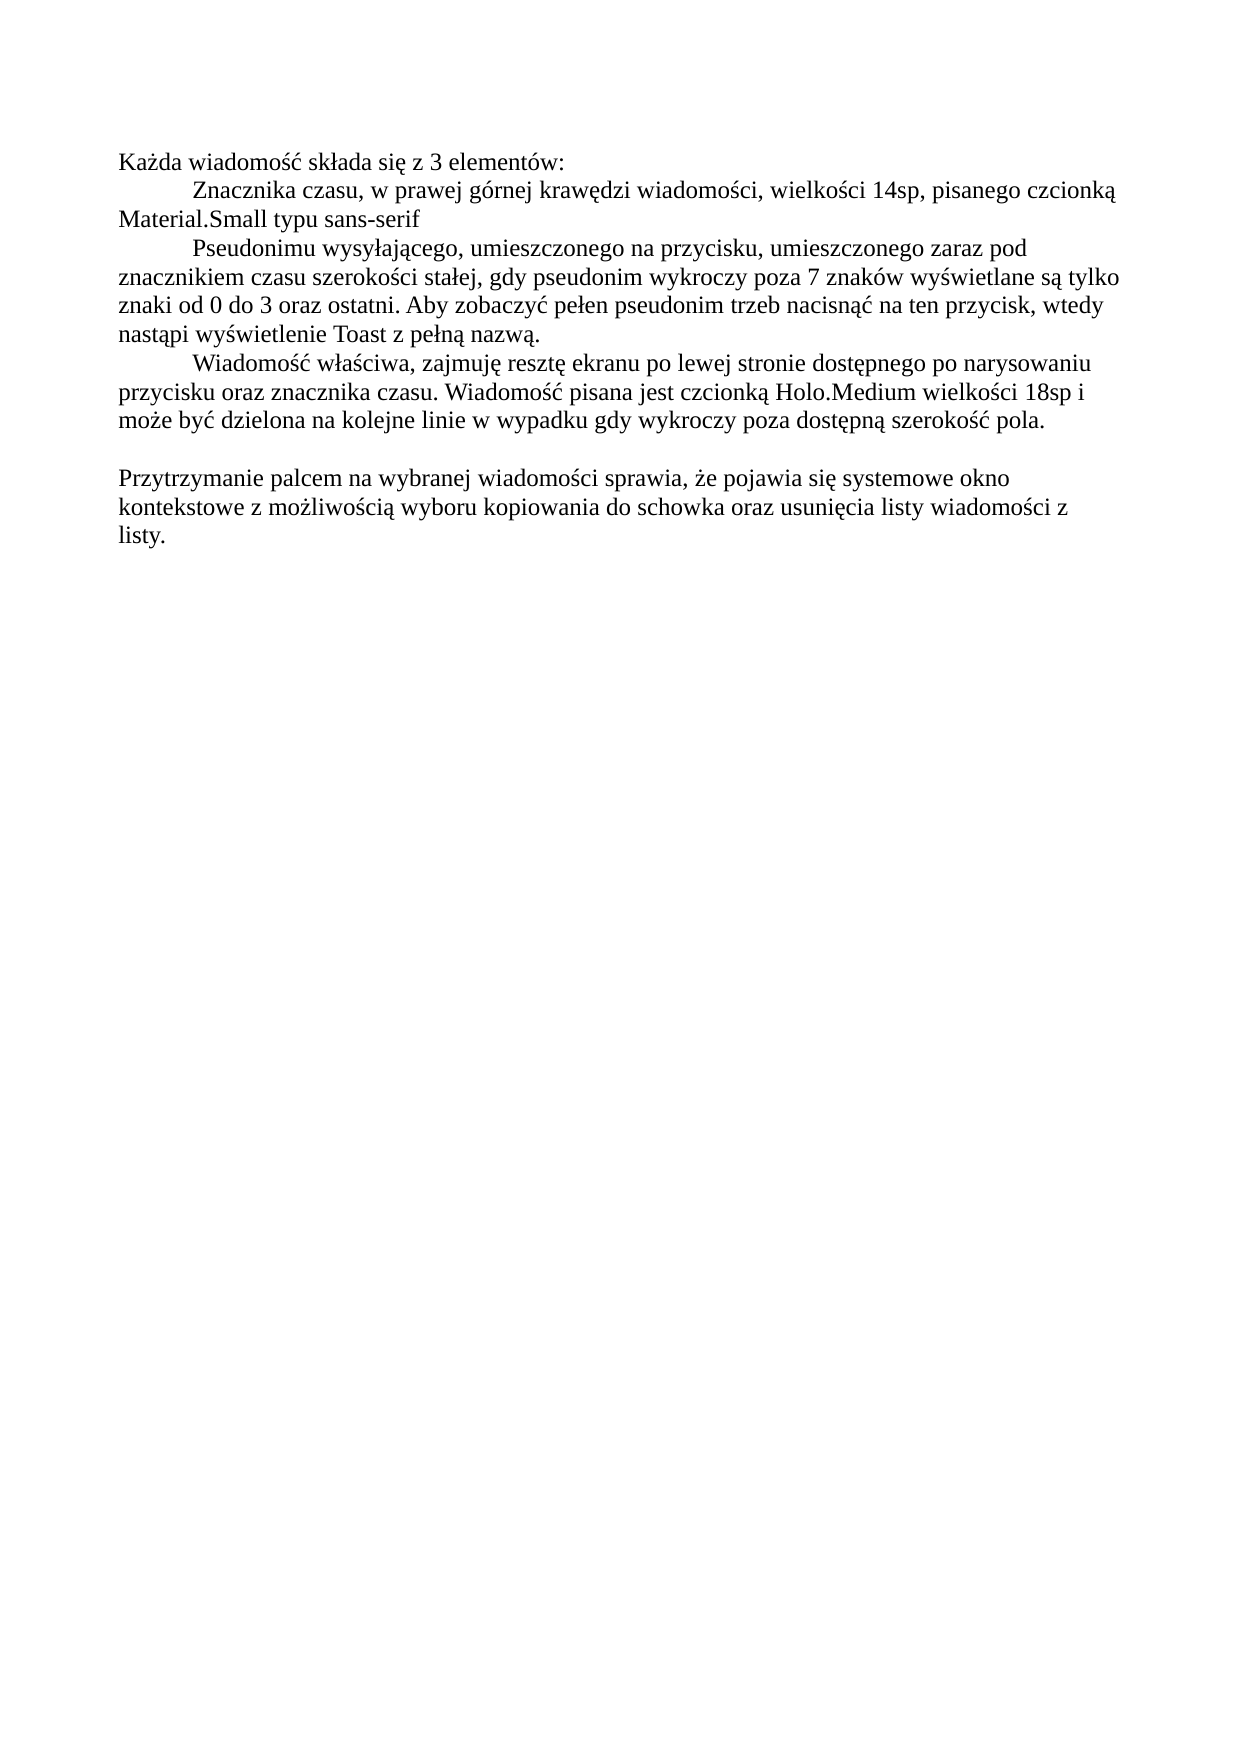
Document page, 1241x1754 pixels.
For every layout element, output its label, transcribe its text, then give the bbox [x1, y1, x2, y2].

text Znacznika czasu, w prawej górnej krawędzi wiadomości, wielkości 14sp, pisanego czcionką Material.Small typu sans-serif [118, 176, 1122, 233]
text Pseudonimu wysyłającego, umieszczonego na przycisku, umieszczonego zaraz pod znacznikiem czasu szerokości stałej, gdy pseudonim wykroczy poza 7 znaków wyświetlane są tylko znaki od 0 do 3 oraz ostatni. Aby zobaczyć pełen pseudonim trzeb nacisnąć na ten przycisk, wtedy nastąpi wyświetlenie Toast z pełną nazwą. [118, 233, 1122, 348]
text Wiadomość właściwa, zajmuję resztę ekranu po lewej stronie dostępnego po narysowaniu przycisku oraz znacznika czasu. Wiadomość pisana jest czcionką Holo.Medium wielkości 18sp i może być dzielona na kolejne linie w wypadku gdy wykroczy poza dostępną szerokość pola. [118, 348, 1122, 434]
text Przytrzymanie palcem na wybranej wiadomości sprawia, że pojawia się systemowe okno kontekstowe z możliwością wyboru kopiowania do schowka oraz usunięcia listy wiadomości z listy. [118, 463, 1122, 549]
text Każda wiadomość składa się z 3 elementów: [118, 147, 1122, 176]
